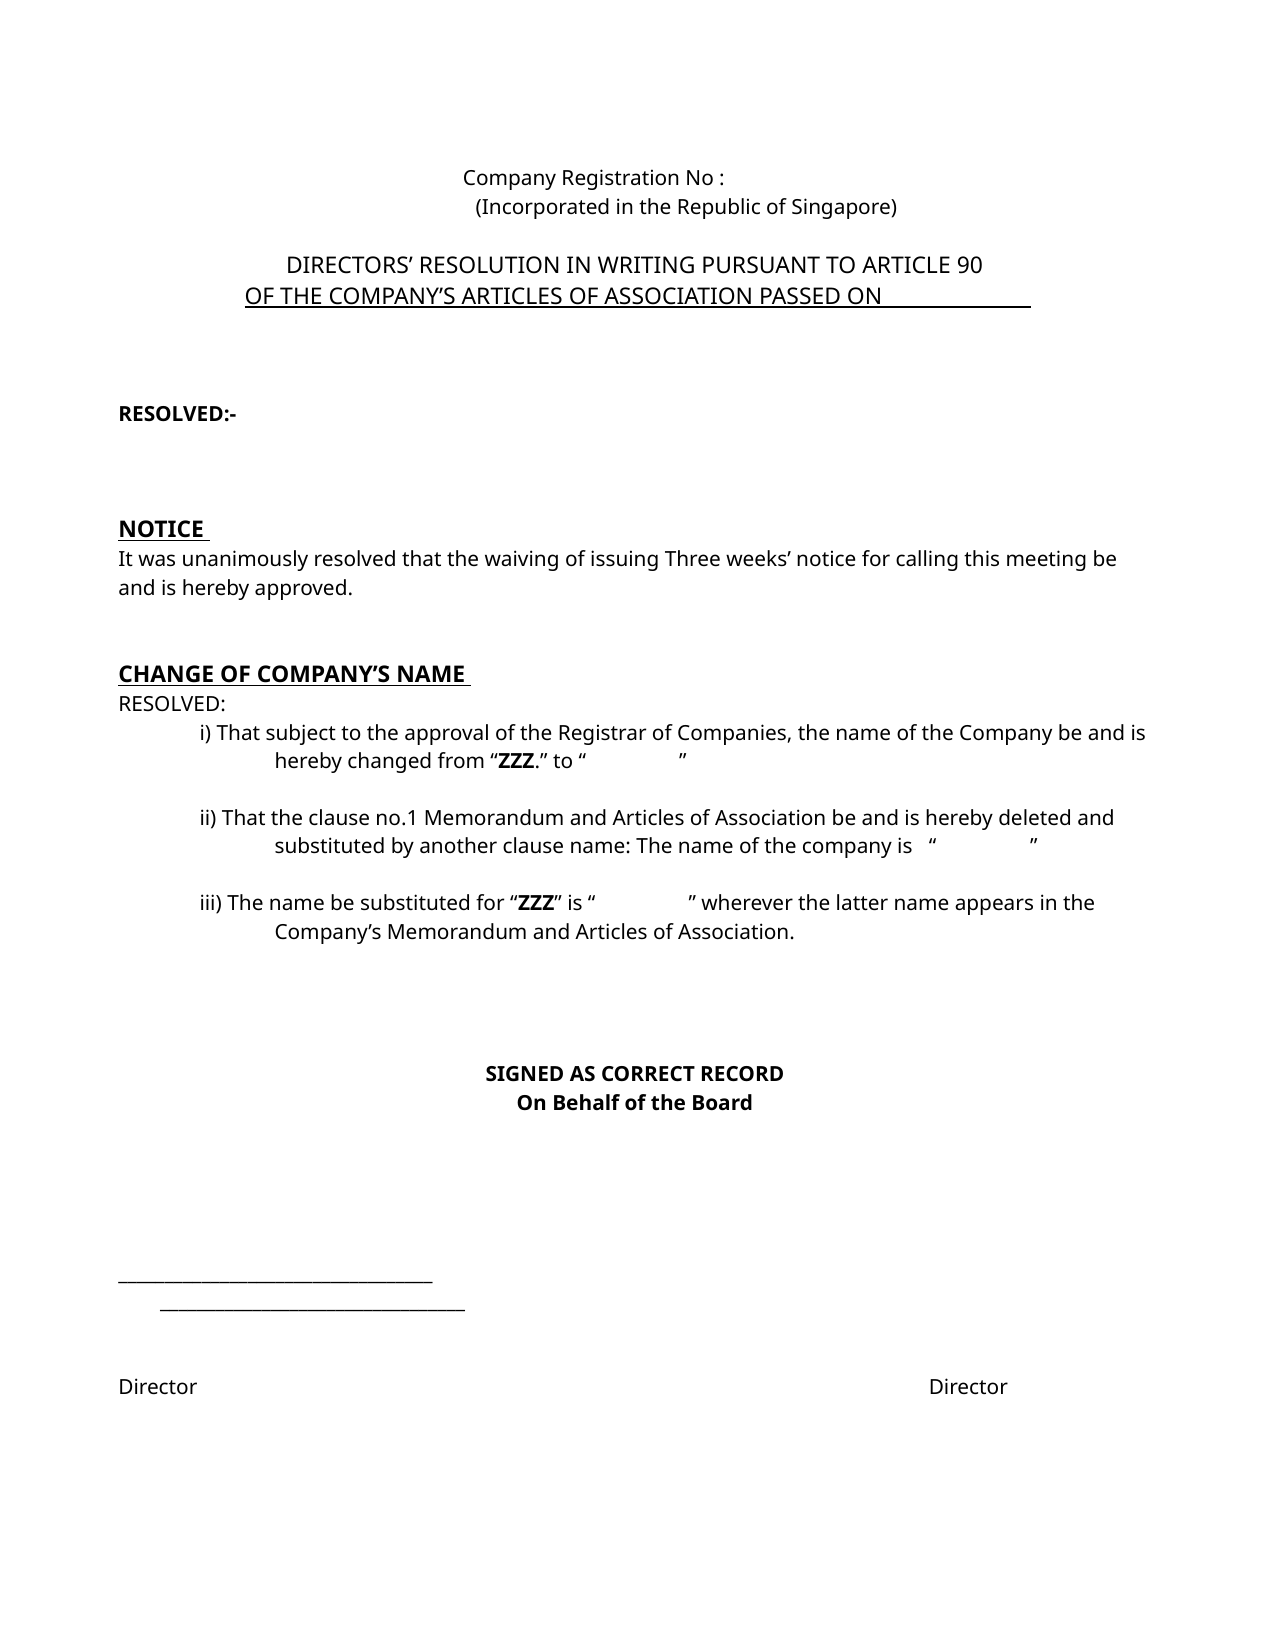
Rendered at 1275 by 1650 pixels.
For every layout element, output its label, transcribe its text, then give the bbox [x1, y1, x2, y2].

text CHANGE OF COMPANY’S NAME [118, 658, 1157, 689]
text ii) That the clause no.1 Memorandum and Articles of Association be and is hereby deleted and substituted by another clause name: The name of the company is “<o.name>” [199, 803, 1157, 860]
text RESOLVED: [118, 689, 1157, 718]
text iii) The name be substituted for “ZZZ” is “<o.name>” wherever the latter name appears in the Company’s Memorandum and Articles of Association. [199, 888, 1157, 945]
text OF THE COMPANY’S ARTICLES OF ASSOCIATION PASSED ON______________ [118, 280, 1157, 311]
text i) That subject to the approval of the Registrar of Companies, the name of the Company be and is hereby changed from “ZZZ.” to “<o.name>” [199, 718, 1157, 775]
text (Incorporated in the Republic of Singapore) [118, 192, 1157, 220]
text </for> [118, 1400, 1157, 1429]
text SIGNED AS CORRECT RECORD [118, 1059, 1157, 1088]
text __________________________________ <if test="line['director2']!=''">_________________________________</if> [118, 1258, 1157, 1315]
text RESOLVED:- [118, 399, 1157, 428]
text <o.name> [118, 118, 1157, 163]
text It was unanimously resolved that the waiving of issuing Three weeks’ notice for calling this meeting be and is hereby approved. [118, 544, 1157, 601]
text On Behalf of the Board [118, 1088, 1157, 1116]
text <line['director1']> <if test="line['director2']!=''"><line['director2']></if> [118, 1315, 1157, 1372]
text Company Registration No : <o.uen> [118, 163, 1157, 192]
text NOTICE [118, 513, 1157, 544]
text <for each="line in get_2directorin1line(o.id)"> [118, 1144, 1157, 1173]
text DIRECTORS’ RESOLUTION IN WRITING PURSUANT TO ARTICLE 90 [118, 249, 1157, 280]
text Director <if test="line['director2']!=''">Director</if> [118, 1372, 1157, 1400]
